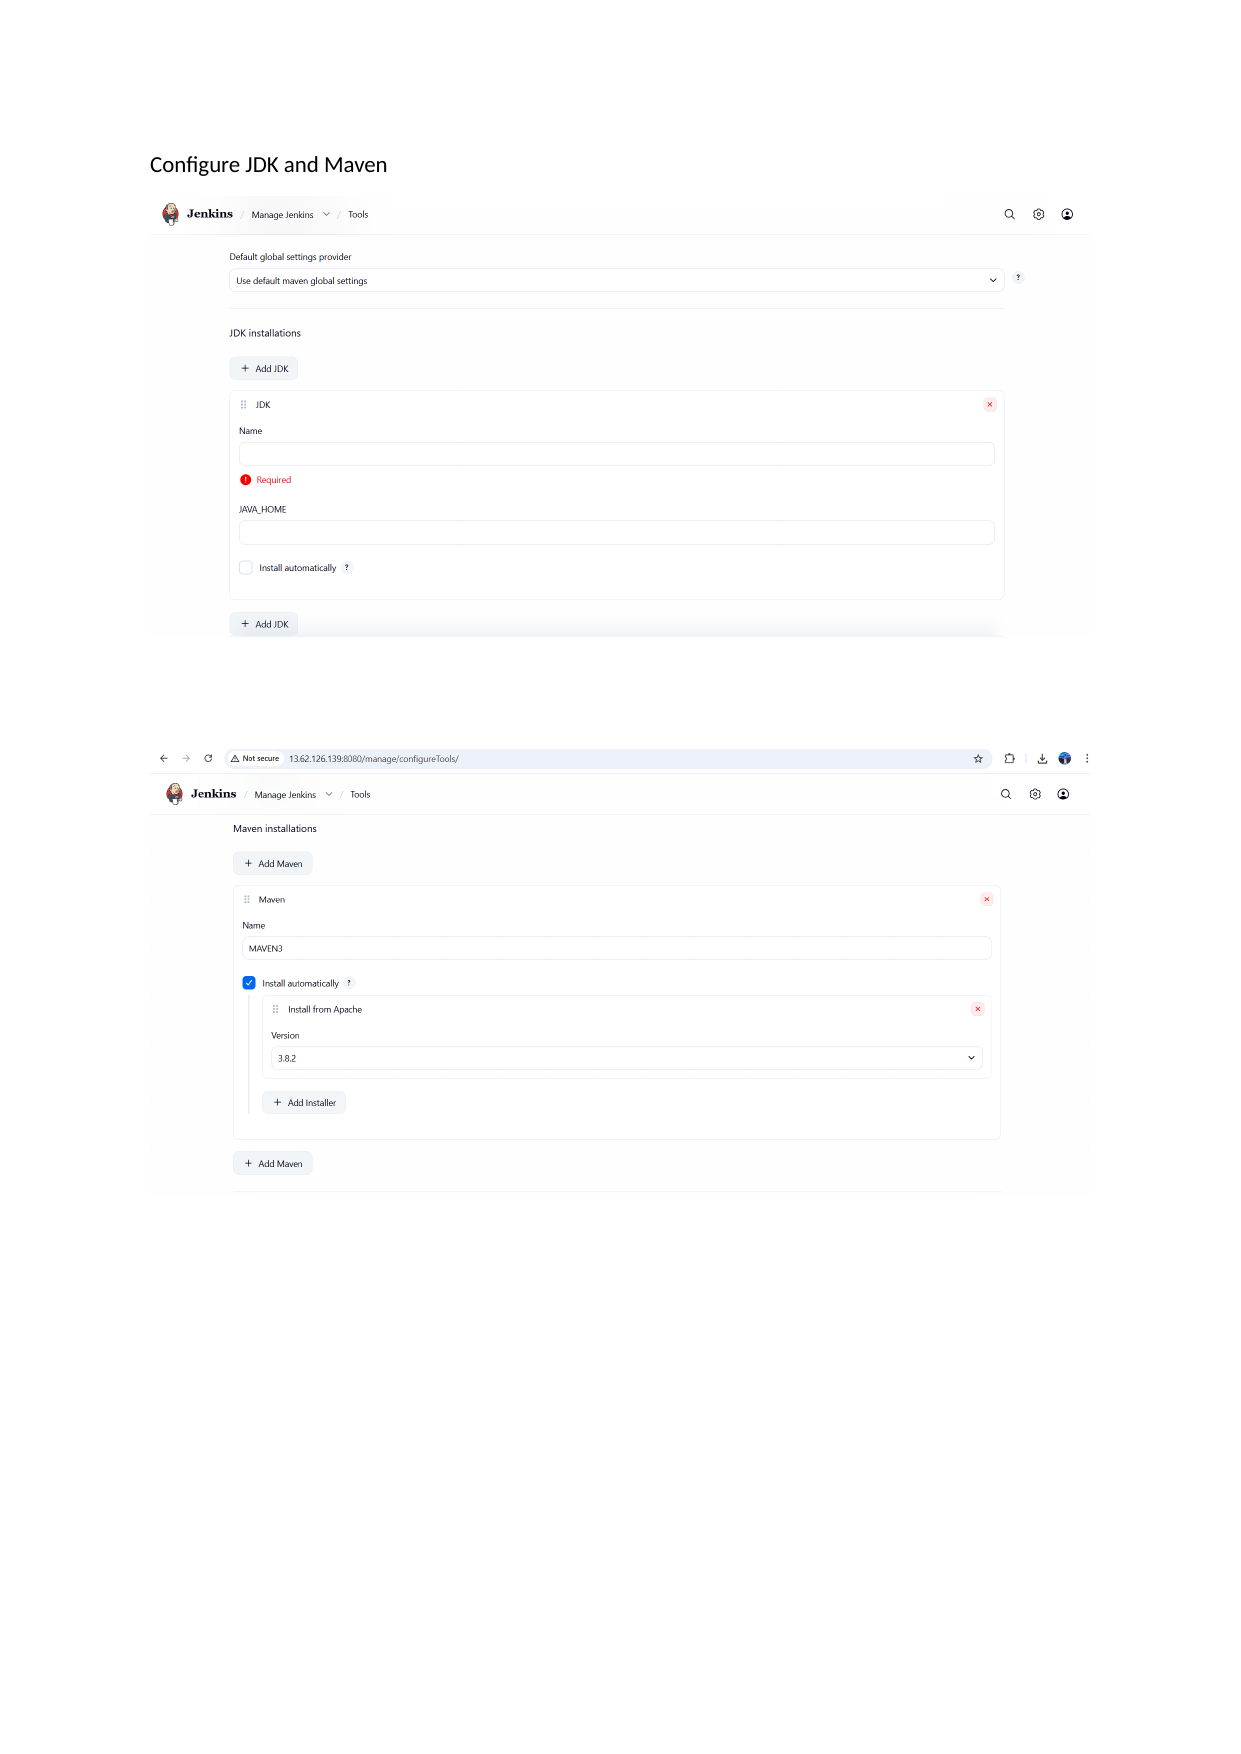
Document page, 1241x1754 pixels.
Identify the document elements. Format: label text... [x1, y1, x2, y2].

text Configure JDK and Maven [150, 150, 1090, 178]
